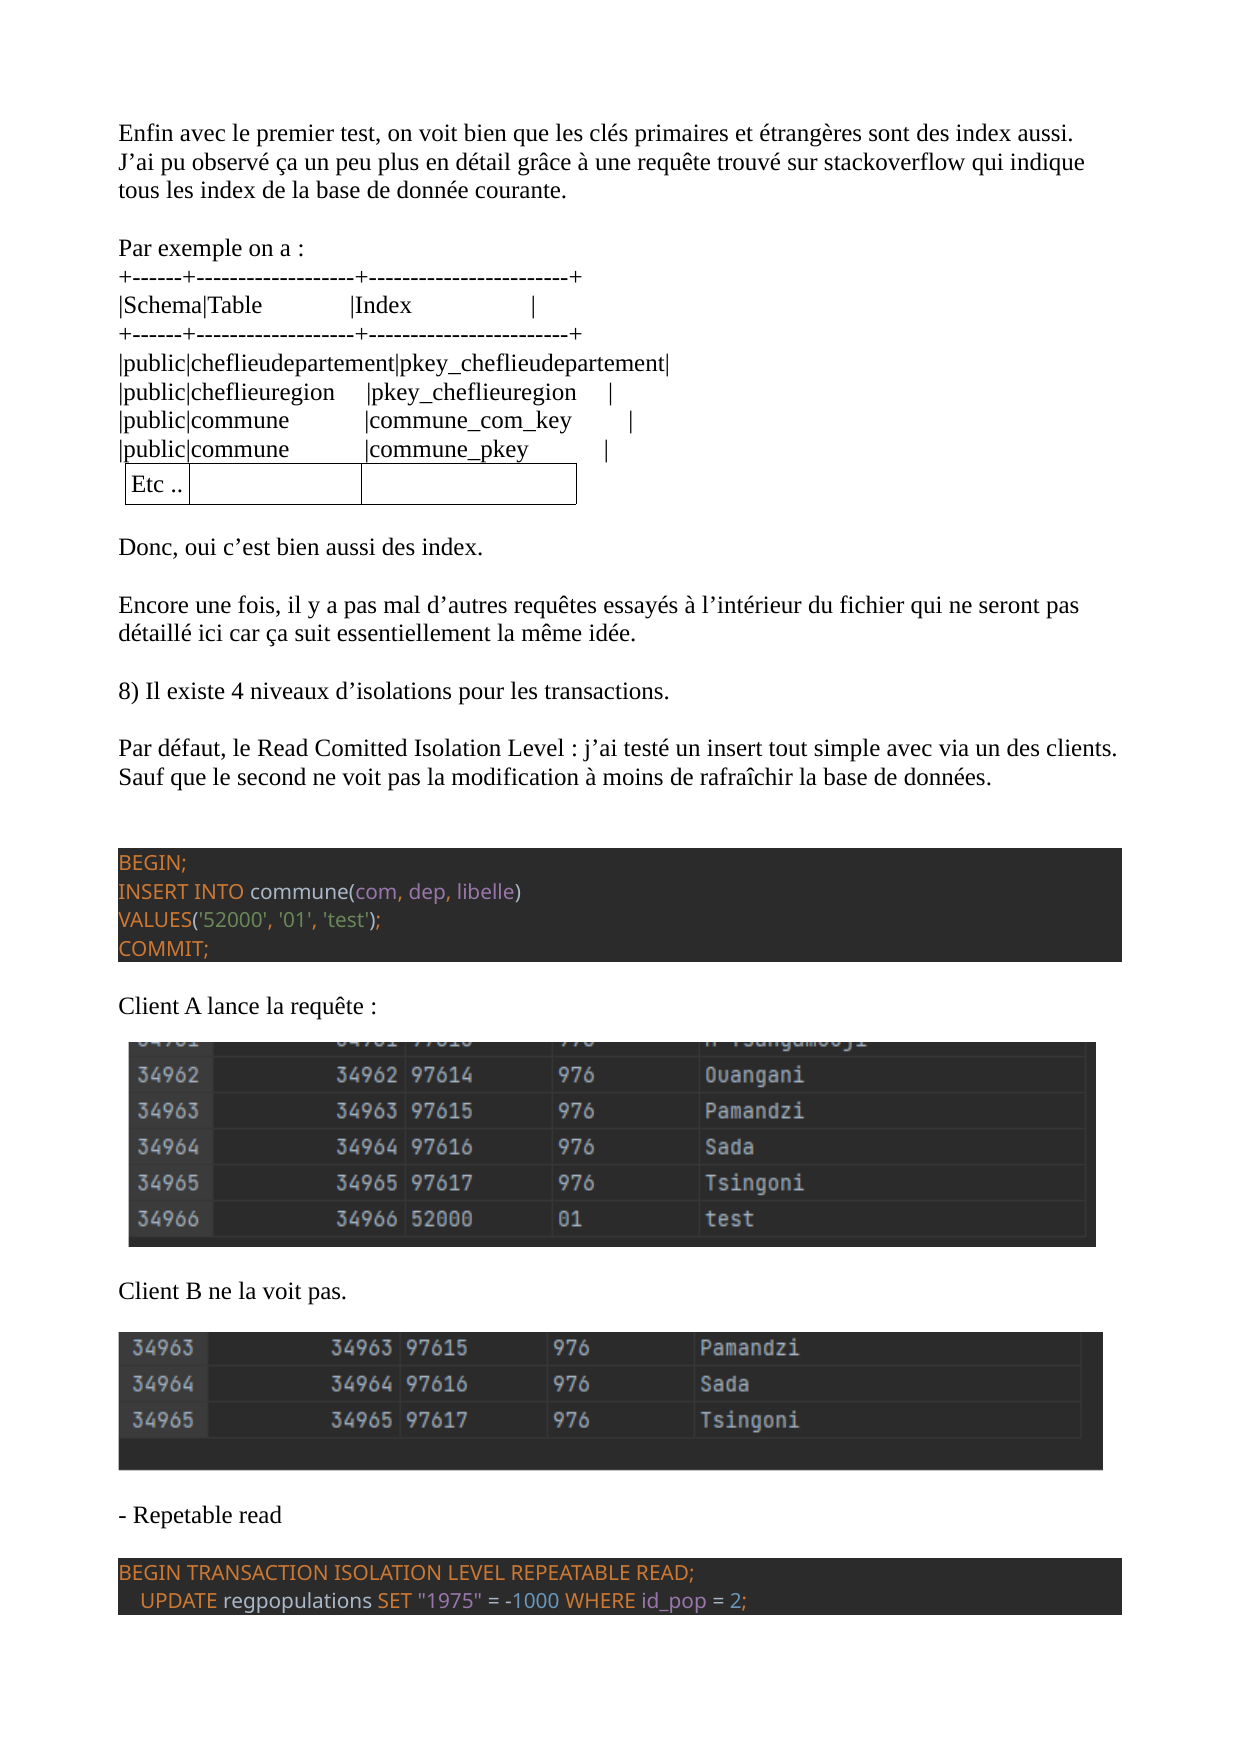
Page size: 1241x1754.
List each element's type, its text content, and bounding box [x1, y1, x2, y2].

text Encore une fois, il y a pas mal d’autres requêtes essayés à l’intérieur du fichier qui ne seront pas détaillé ici car ça suit essentiellement la même idée. [118, 590, 1122, 647]
text |public|cheflieuregion |pkey_cheflieuregion | [118, 377, 1122, 406]
text Donc, oui c’est bien aussi des index. [118, 532, 1122, 561]
text +------+-------------------+------------------------+ [118, 262, 1122, 291]
text Client B ne la voit pas. [118, 1276, 1122, 1304]
text BEGIN TRANSACTION ISOLATION LEVEL REPEATABLE READ; UPDATE regpopulations SET "1975" = -1000 WHERE id_pop = 2; [118, 1558, 1122, 1615]
picture [118, 1332, 1103, 1472]
text +------+-------------------+------------------------+ [118, 319, 1122, 348]
table_header [362, 464, 576, 503]
text |Schema|Table |Index | [118, 291, 1122, 319]
text |public|commune |commune_com_key | [118, 406, 1122, 434]
text BEGIN; INSERT INTO commune(com, dep, libelle) VALUES('52000', '01', 'test'); COMMIT; [118, 848, 1122, 962]
table_header [190, 464, 361, 503]
text J’ai pu observé ça un peu plus en détail grâce à une requête trouvé sur stackoverflow qui indique tous les index de la base de donnée courante. [118, 147, 1122, 204]
text Client A lance la requête : [118, 991, 1122, 1020]
text Par défaut, le Read Comitted Isolation Level : j’ai testé un insert tout simple avec via un des clients. [118, 733, 1122, 762]
text Enfin avec le premier test, on voit bien que les clés primaires et étrangères sont des index aussi. [118, 118, 1122, 147]
text 8) Il existe 4 niveaux d’isolations pour les transactions. [118, 676, 1122, 705]
text Par exemple on a : [118, 233, 1122, 262]
text Sauf que le second ne voit pas la modification à moins de rafraîchir la base de données. [118, 762, 1122, 791]
text |public|commune |commune_pkey | [118, 434, 1122, 463]
picture [128, 1042, 1096, 1247]
text |public|cheflieudepartement|pkey_cheflieudepartement| [118, 348, 1122, 377]
table_header Etc .. [126, 464, 189, 503]
text - Repetable read [118, 1500, 1122, 1529]
